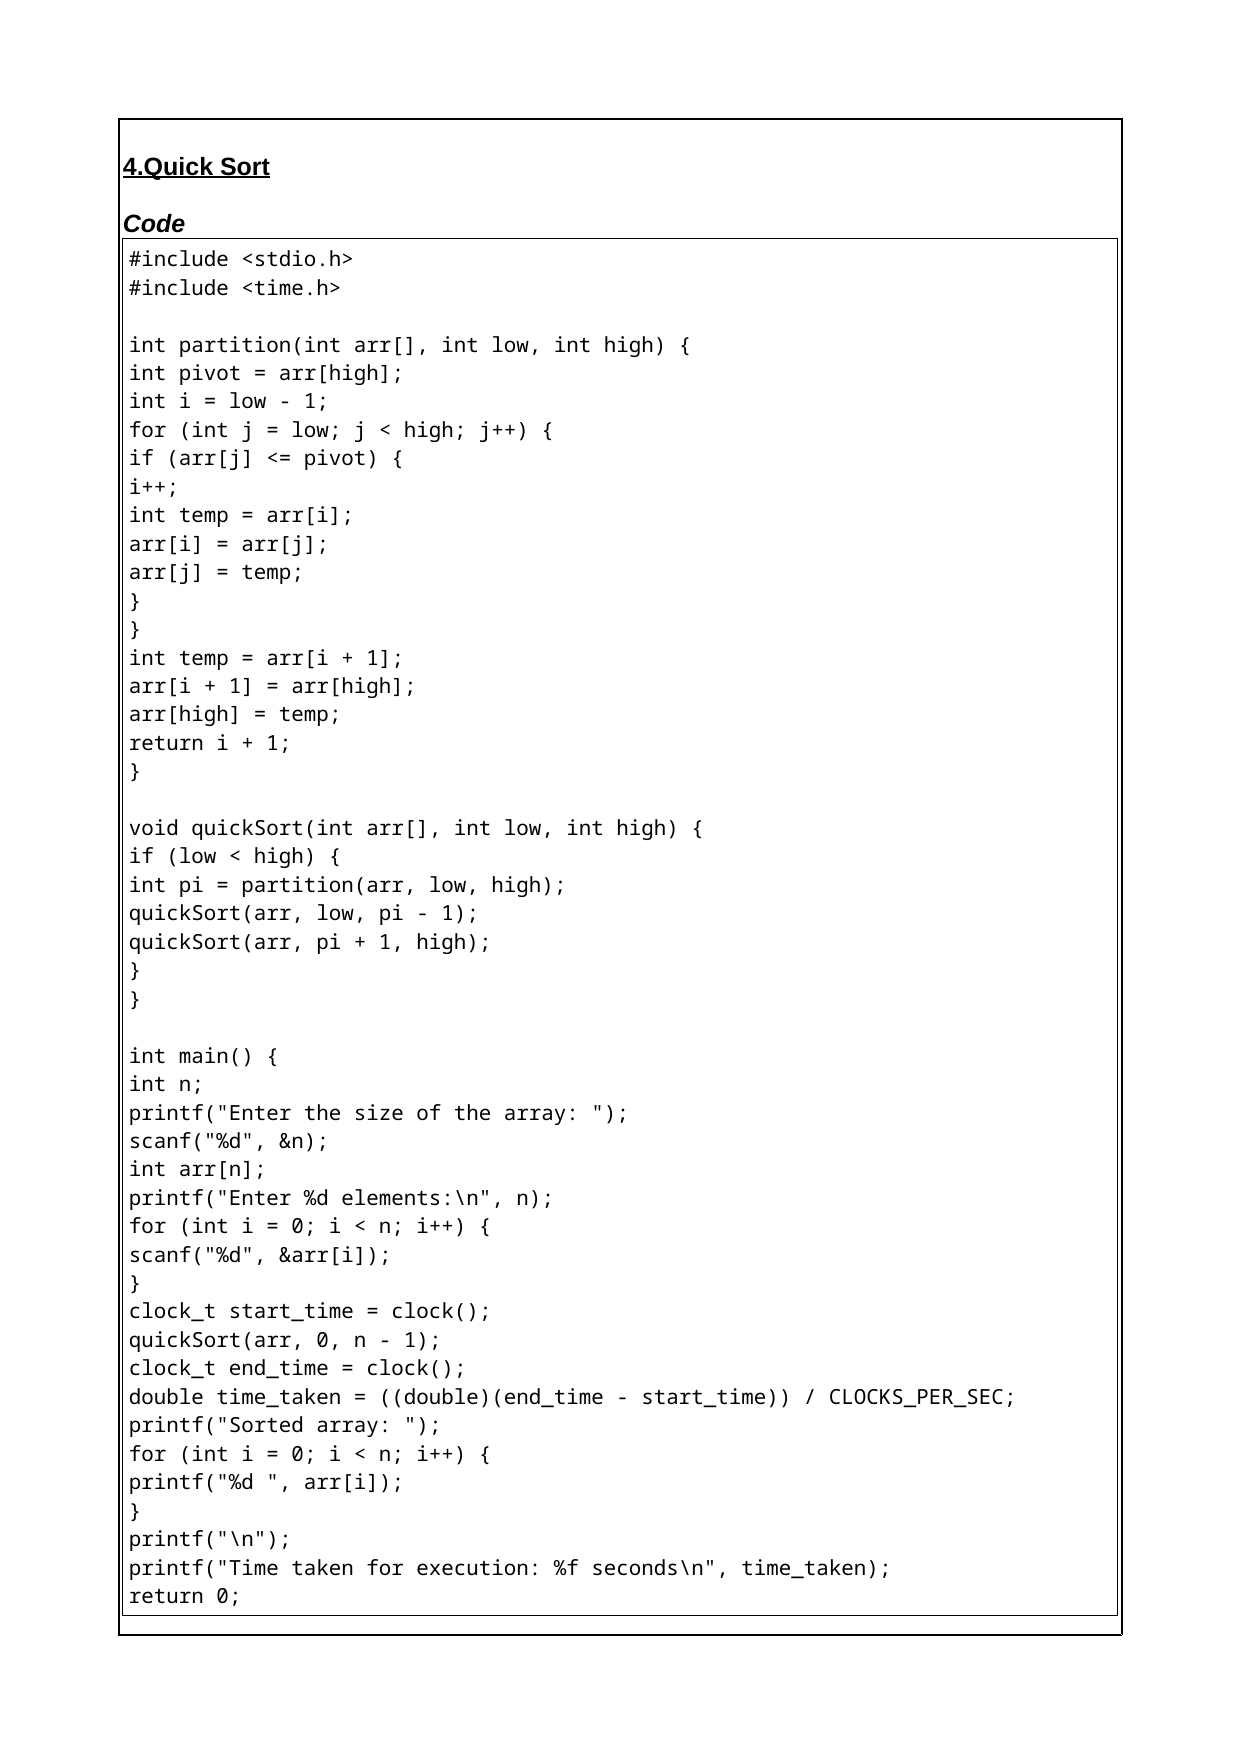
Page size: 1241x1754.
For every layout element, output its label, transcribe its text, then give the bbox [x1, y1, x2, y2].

text Code [123, 209, 1118, 238]
text 4.Quick Sort [123, 151, 1118, 180]
table_header #include <stdio.h> #include <time.h> int partition(int arr[], int low, int high) { int pivot = arr[high]; int i = low - 1; for (int j = low; j < high; j++) { if (arr[j] <= pivot) { i++; int temp = arr[i]; arr[i] = arr[j]; arr[j] = temp; } } int temp = arr[i + 1]; arr[i + 1] = arr[high]; arr[high] = temp; return i + 1; } void quickSort(int arr[], int low, int high) { if (low < high) { int pi = partition(arr, low, high); quickSort(arr, low, pi - 1); quickSort(arr, pi + 1, high); } } int main() { int n; printf("Enter the size of the array: "); scanf("%d", &n); int arr[n]; printf("Enter %d elements:\n", n); for (int i = 0; i < n; i++) { scanf("%d", &arr[i]); } clock_t start_time = clock(); quickSort(arr, 0, n - 1); clock_t end_time = clock(); double time_taken = ((double)(end_time - start_time)) / CLOCKS_PER_SEC; printf("Sorted array: "); for (int i = 0; i < n; i++) { printf("%d ", arr[i]); } printf("\n"); printf("Time taken for execution: %f seconds\n", time_taken); return 0; [123, 239, 1117, 1615]
